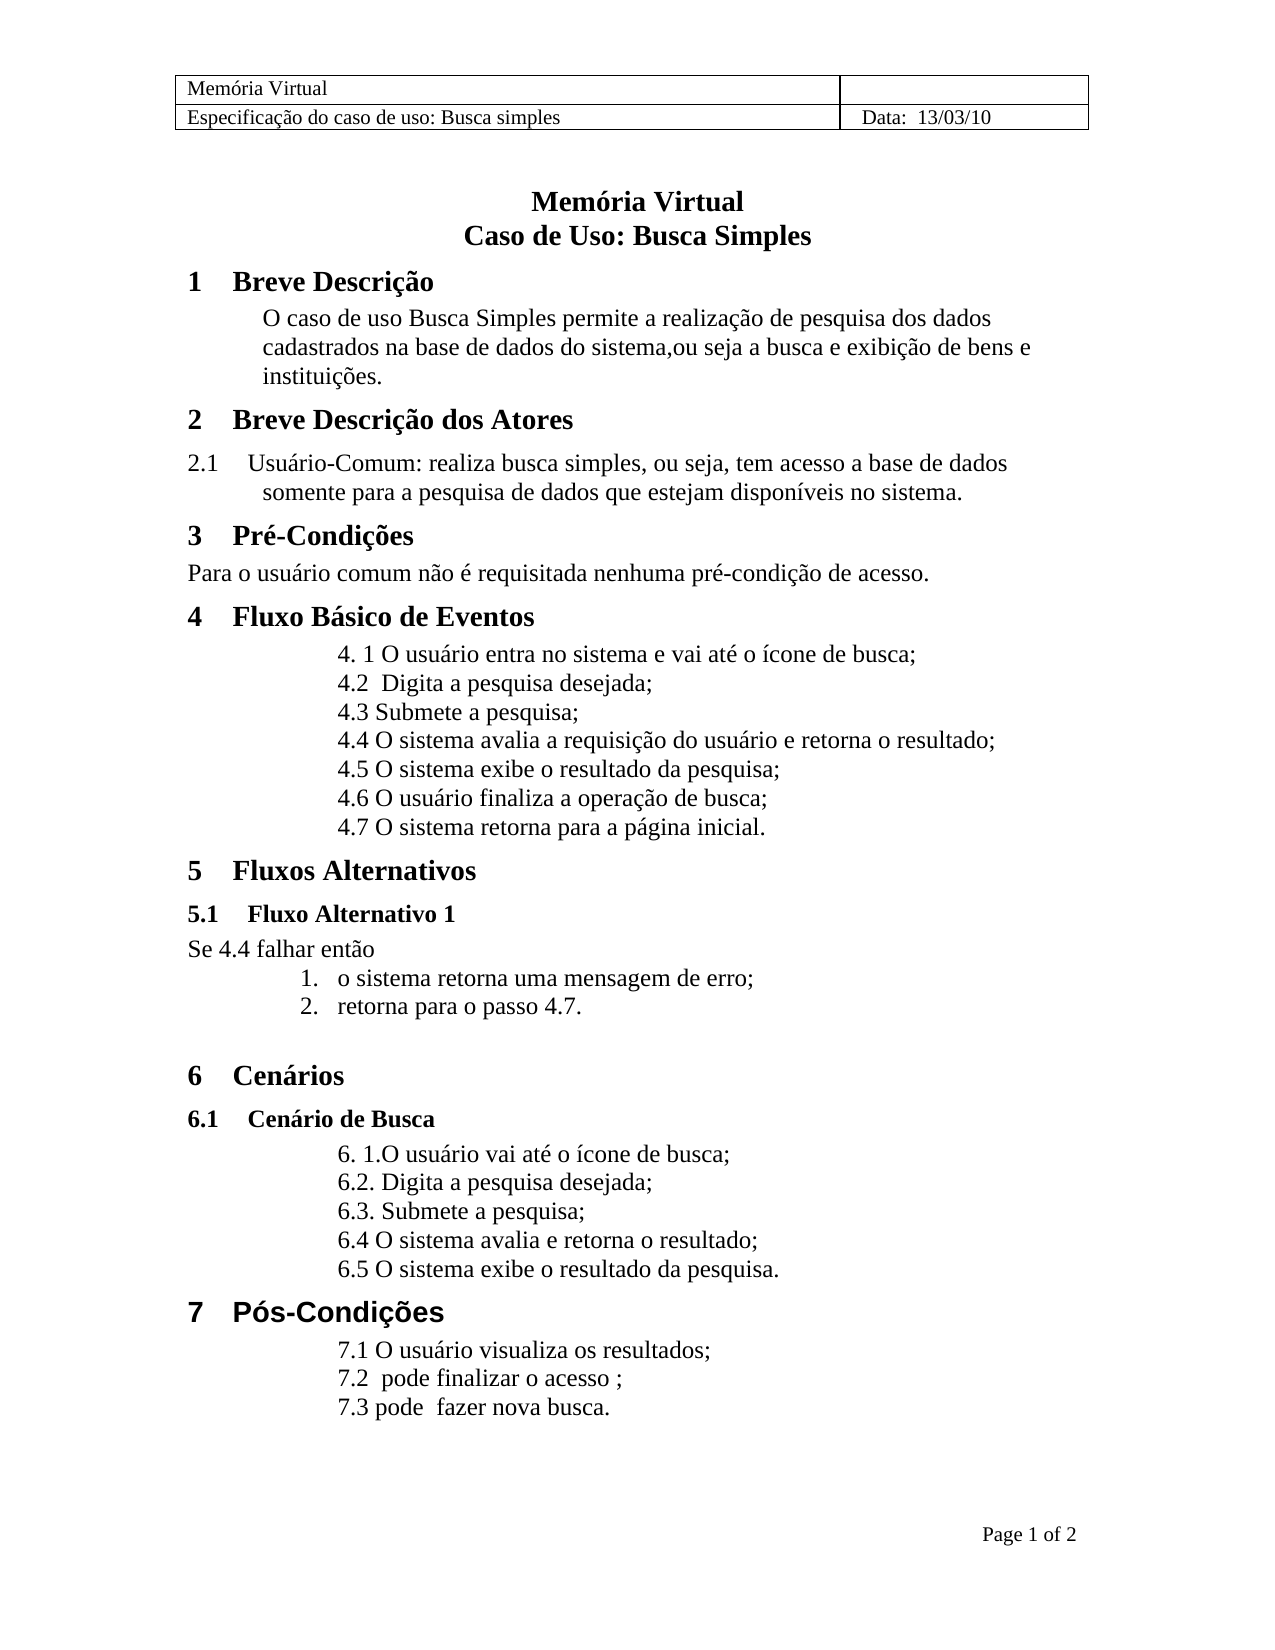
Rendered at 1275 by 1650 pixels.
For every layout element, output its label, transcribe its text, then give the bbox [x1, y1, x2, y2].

text 7.3 pode fazer nova busca. [187, 1392, 1087, 1421]
subtitle Usuário-Comum: realiza busca simples, ou seja, tem acesso a base de dados somente para a pesquisa de dados que estejam disponíveis no sistema. [187, 448, 1087, 506]
list 6.4 O sistema avalia e retorna o resultado; [300, 1225, 1087, 1254]
text O caso de uso Busca Simples permite a realização de pesquisa dos dados cadastrados na base de dados do sistema,ou seja a busca e exibição de bens e instituições. [262, 303, 1087, 390]
title Memória Virtual Caso de Uso: Busca Simples [187, 184, 1087, 251]
text 7.1 O usuário visualiza os resultados; [187, 1335, 1087, 1363]
subtitle Breve Descrição dos Atores [187, 402, 1087, 436]
list 6.2. Digita a pesquisa desejada; [300, 1167, 1087, 1196]
subtitle Breve Descrição [187, 264, 1087, 297]
list 6. 1.O usuário vai até o ícone de busca; [300, 1139, 1087, 1167]
list 6.5 O sistema exibe o resultado da pesquisa. [300, 1254, 1087, 1282]
list retorna para o passo 4.7. [300, 991, 1087, 1020]
list 4.2 Digita a pesquisa desejada; [300, 668, 1087, 697]
subtitle Pós-Condições [187, 1295, 1087, 1328]
list 4.3 Submete a pesquisa; [300, 697, 1087, 725]
subtitle Cenário de Busca [187, 1104, 1087, 1132]
list 4.5 O sistema exibe o resultado da pesquisa; [300, 754, 1087, 783]
list 4.6 O usuário finaliza a operação de busca; [300, 783, 1087, 812]
list 6.3. Submete a pesquisa; [300, 1196, 1087, 1225]
list 4. 1 O usuário entra no sistema e vai até o ícone de busca; [300, 639, 1087, 668]
list 4.4 O sistema avalia a requisição do usuário e retorna o resultado; [300, 725, 1087, 754]
subtitle Cenários [187, 1058, 1087, 1091]
list 4.7 O sistema retorna para a página inicial. [300, 812, 1087, 840]
subtitle Pré-Condições [187, 518, 1087, 552]
subtitle Fluxo Alternativo 1 [187, 899, 1087, 928]
list o sistema retorna uma mensagem de erro; [300, 963, 1087, 991]
subtitle Fluxos Alternativos [187, 853, 1087, 886]
subtitle Fluxo Básico de Eventos [187, 599, 1087, 633]
text 7.2 pode finalizar o acesso ; [187, 1363, 1087, 1392]
text Para o usuário comum não é requisitada nenhuma pré-condição de acesso. [187, 558, 1087, 587]
text Se 4.4 falhar então [187, 934, 1087, 963]
